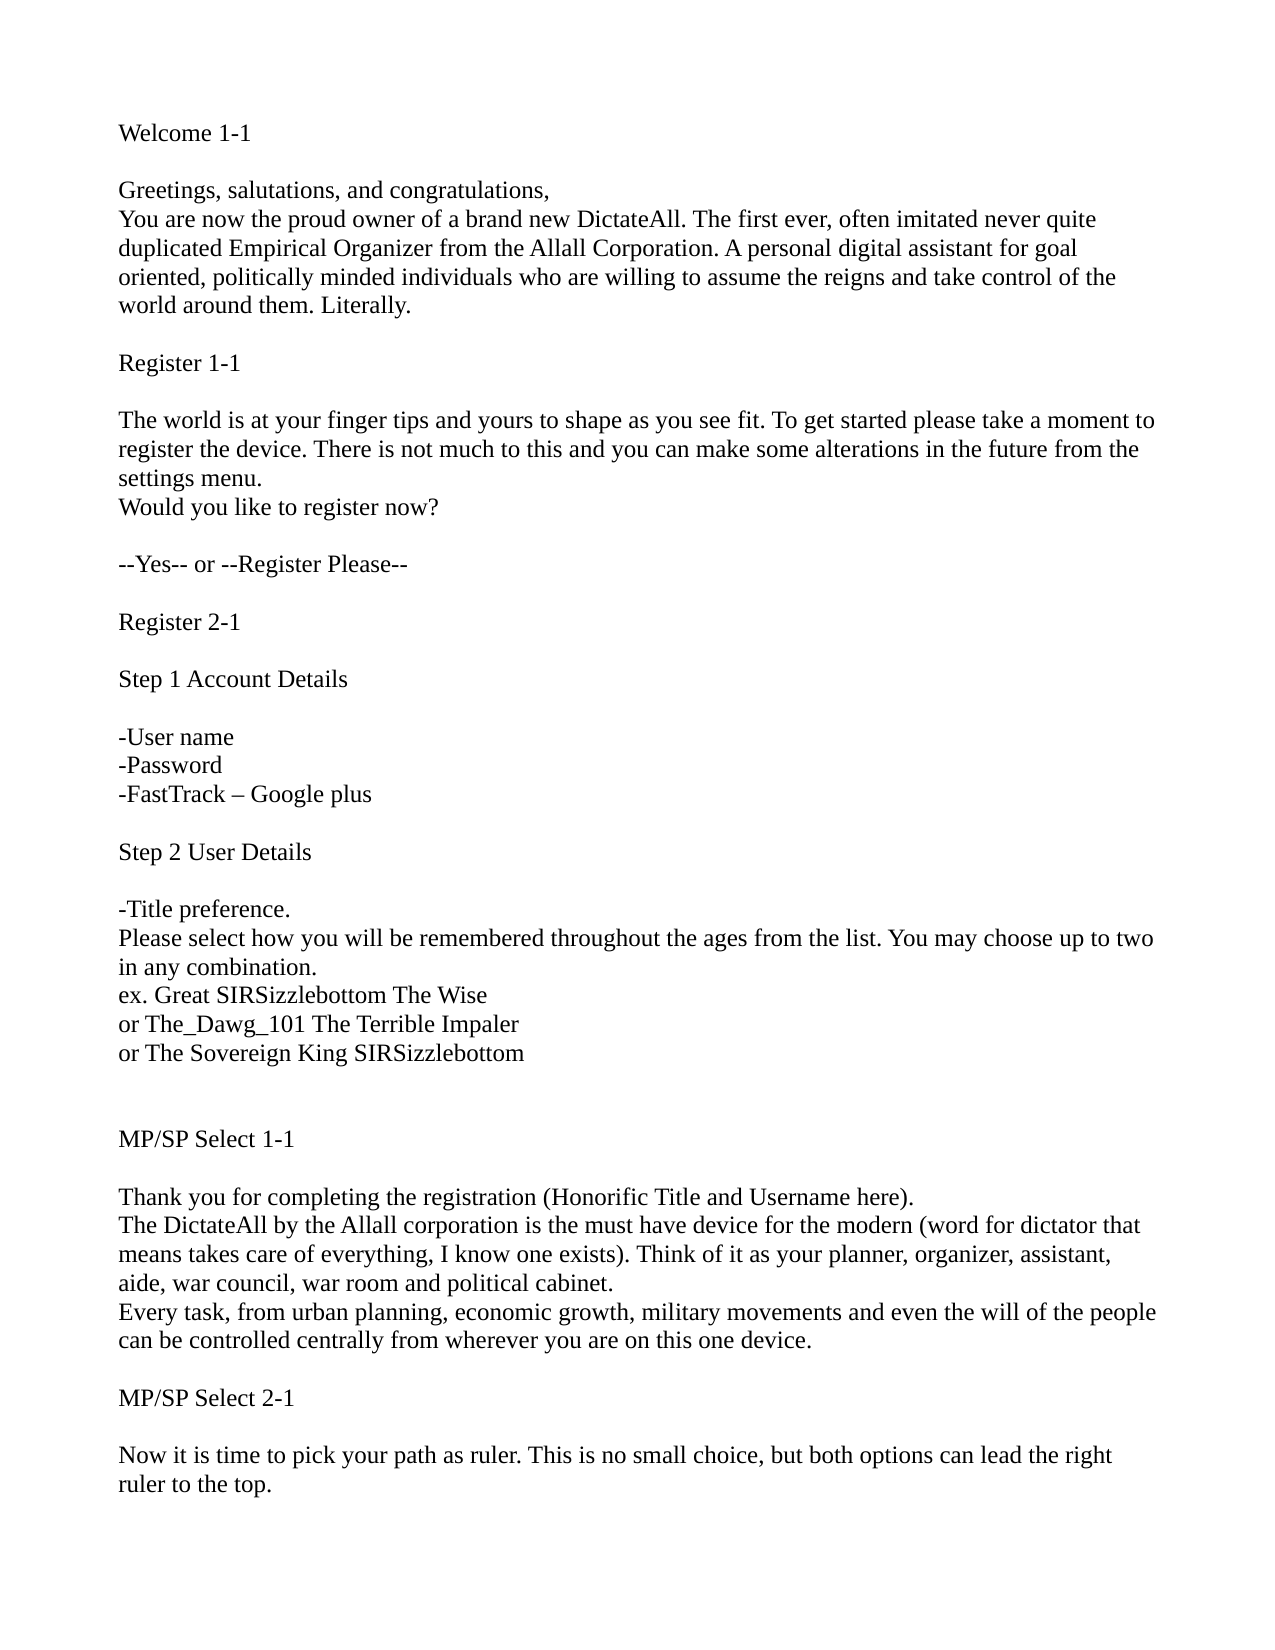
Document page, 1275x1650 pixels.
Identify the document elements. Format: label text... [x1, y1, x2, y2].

text Please select how you will be remembered throughout the ages from the list. You may choose up to two in any combination. [118, 923, 1157, 981]
text The world is at your finger tips and yours to shape as you see fit. To get started please take a moment to register the device. There is not much to this and you can make some alterations in the future from the settings menu. [118, 406, 1157, 492]
text MP/SP Select 2-1 [118, 1383, 1157, 1412]
text Register 1-1 [118, 348, 1157, 377]
text Would you like to register now? [118, 492, 1157, 521]
text --Yes-- or --Register Please-- [118, 549, 1157, 578]
text You are now the proud owner of a brand new DictateAll. The first ever, often imitated never quite duplicated Empirical Organizer from the Allall Corporation. A personal digital assistant for goal oriented, politically minded individuals who are willing to assume the reigns and take control of the world around them. Literally. [118, 204, 1157, 319]
text -Title preference. [118, 894, 1157, 923]
text Register 2-1 [118, 607, 1157, 636]
text Greetings, salutations, and congratulations, [118, 176, 1157, 204]
text -FastTrack – Google plus [118, 779, 1157, 808]
text ex. Great SIRSizzlebottom The Wise [118, 981, 1157, 1009]
text -Password [118, 751, 1157, 779]
text Step 2 User Details [118, 837, 1157, 866]
text or The Sovereign King SIRSizzlebottom [118, 1038, 1157, 1067]
text or The_Dawg_101 The Terrible Impaler [118, 1009, 1157, 1038]
text MP/SP Select 1-1 [118, 1124, 1157, 1153]
text Now it is time to pick your path as ruler. This is no small choice, but both options can lead the right ruler to the top. [118, 1441, 1157, 1498]
text Thank you for completing the registration (Honorific Title and Username here). [118, 1182, 1157, 1211]
text Welcome 1-1 [118, 118, 1157, 147]
text Every task, from urban planning, economic growth, military movements and even the will of the people can be controlled centrally from wherever you are on this one device. [118, 1297, 1157, 1354]
text The DictateAll by the Allall corporation is the must have device for the modern (word for dictator that means takes care of everything, I know one exists). Think of it as your planner, organizer, assistant, aide, war council, war room and political cabinet. [118, 1211, 1157, 1297]
text -User name [118, 722, 1157, 751]
text Step 1 Account Details [118, 664, 1157, 693]
